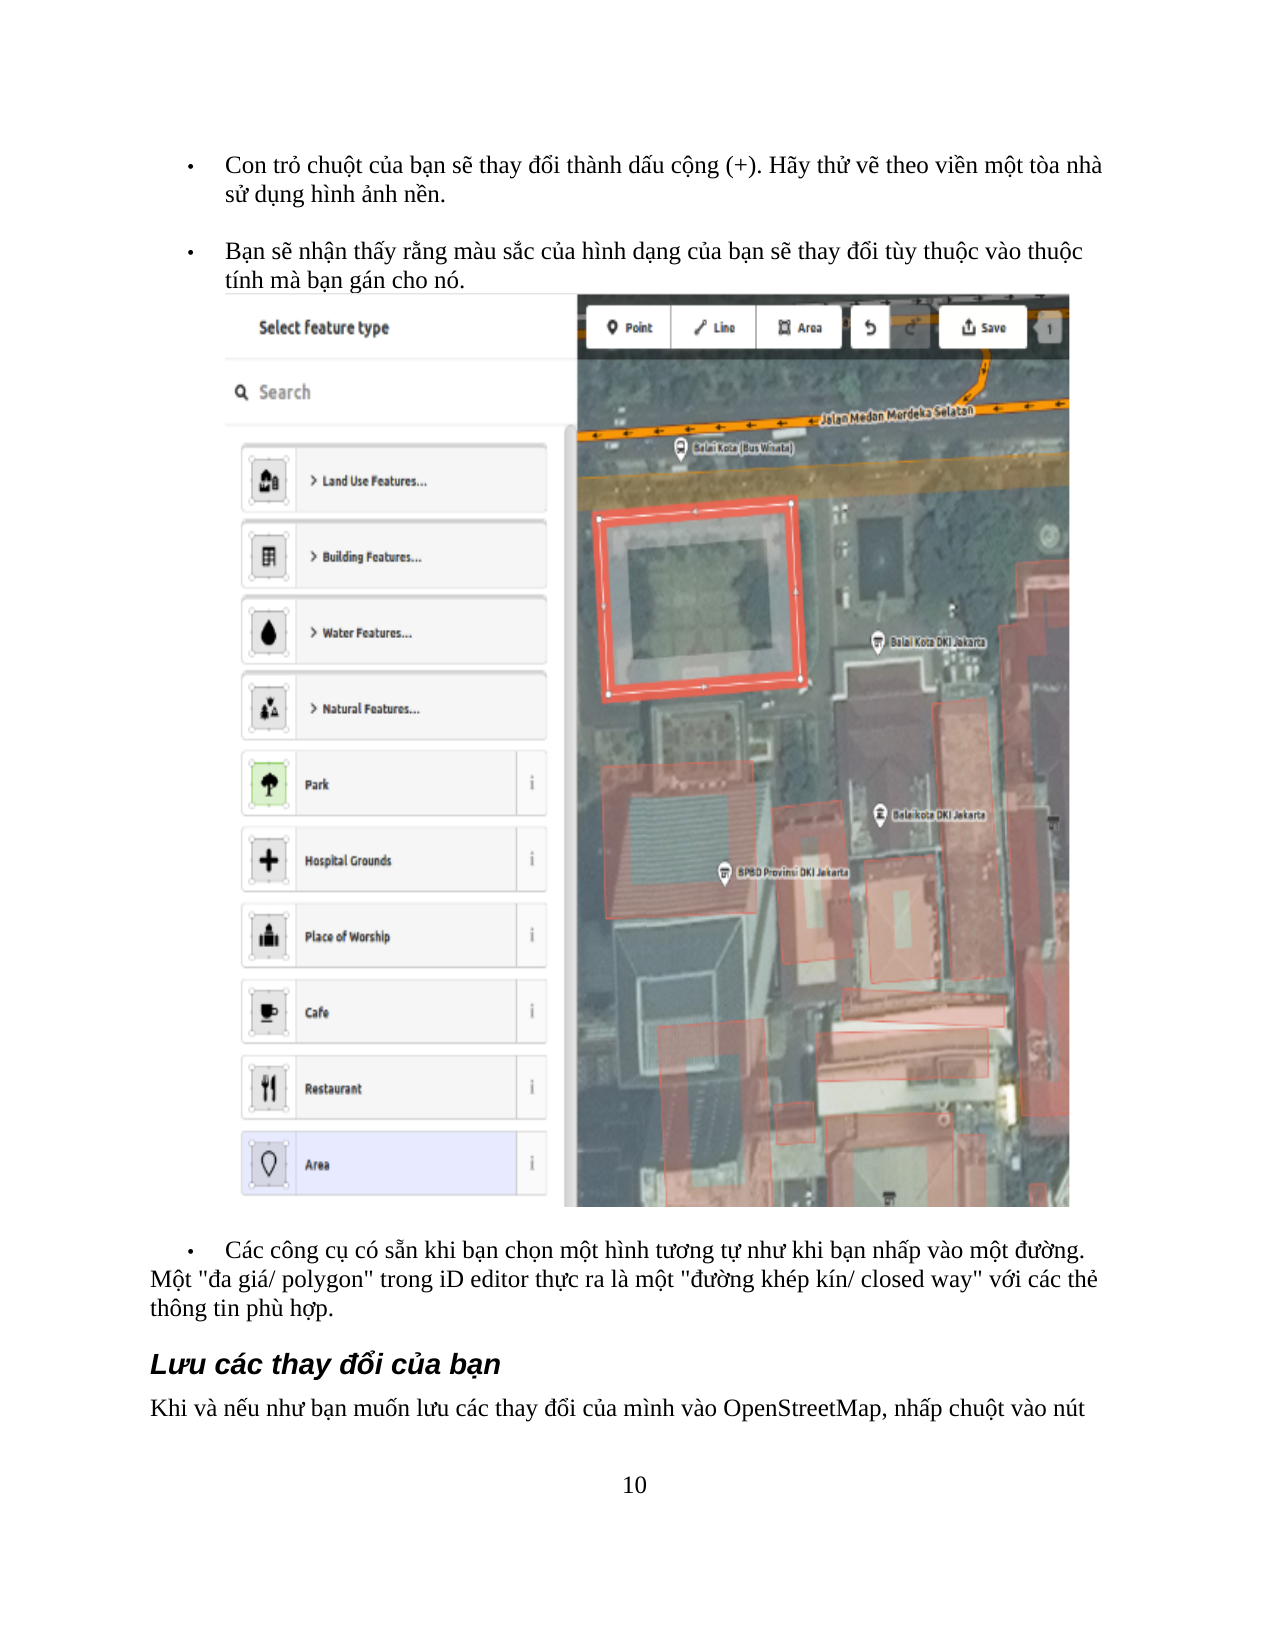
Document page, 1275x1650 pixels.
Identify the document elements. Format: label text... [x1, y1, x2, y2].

list Con trỏ chuột của bạn sẽ thay đổi thành dấu cộng (+). Hãy thử vẽ theo viền một tòa nhà sử dụng hình ảnh nền. [187, 150, 1125, 236]
text Một "đa giá/ polygon" trong iD editor thực ra là một "đường khép kín/ closed way" với các thẻ thông tin phù hợp. [150, 1264, 1125, 1322]
list Các công cụ có sẵn khi bạn chọn một hình tương tự như khi bạn nhấp vào một đường. [187, 1236, 1125, 1264]
picture [225, 293, 1070, 1207]
subtitle Lưu các thay đổi của bạn [150, 1347, 1125, 1380]
list Bạn sẽ nhận thấy rằng màu sắc của hình dạng của bạn sẽ thay đổi tùy thuộc vào thuộc tính mà bạn gán cho nó. [187, 236, 1125, 1236]
text Khi và nếu như bạn muốn lưu các thay đổi của mình vào OpenStreetMap, nhấp chuột vào nút [150, 1393, 1125, 1422]
